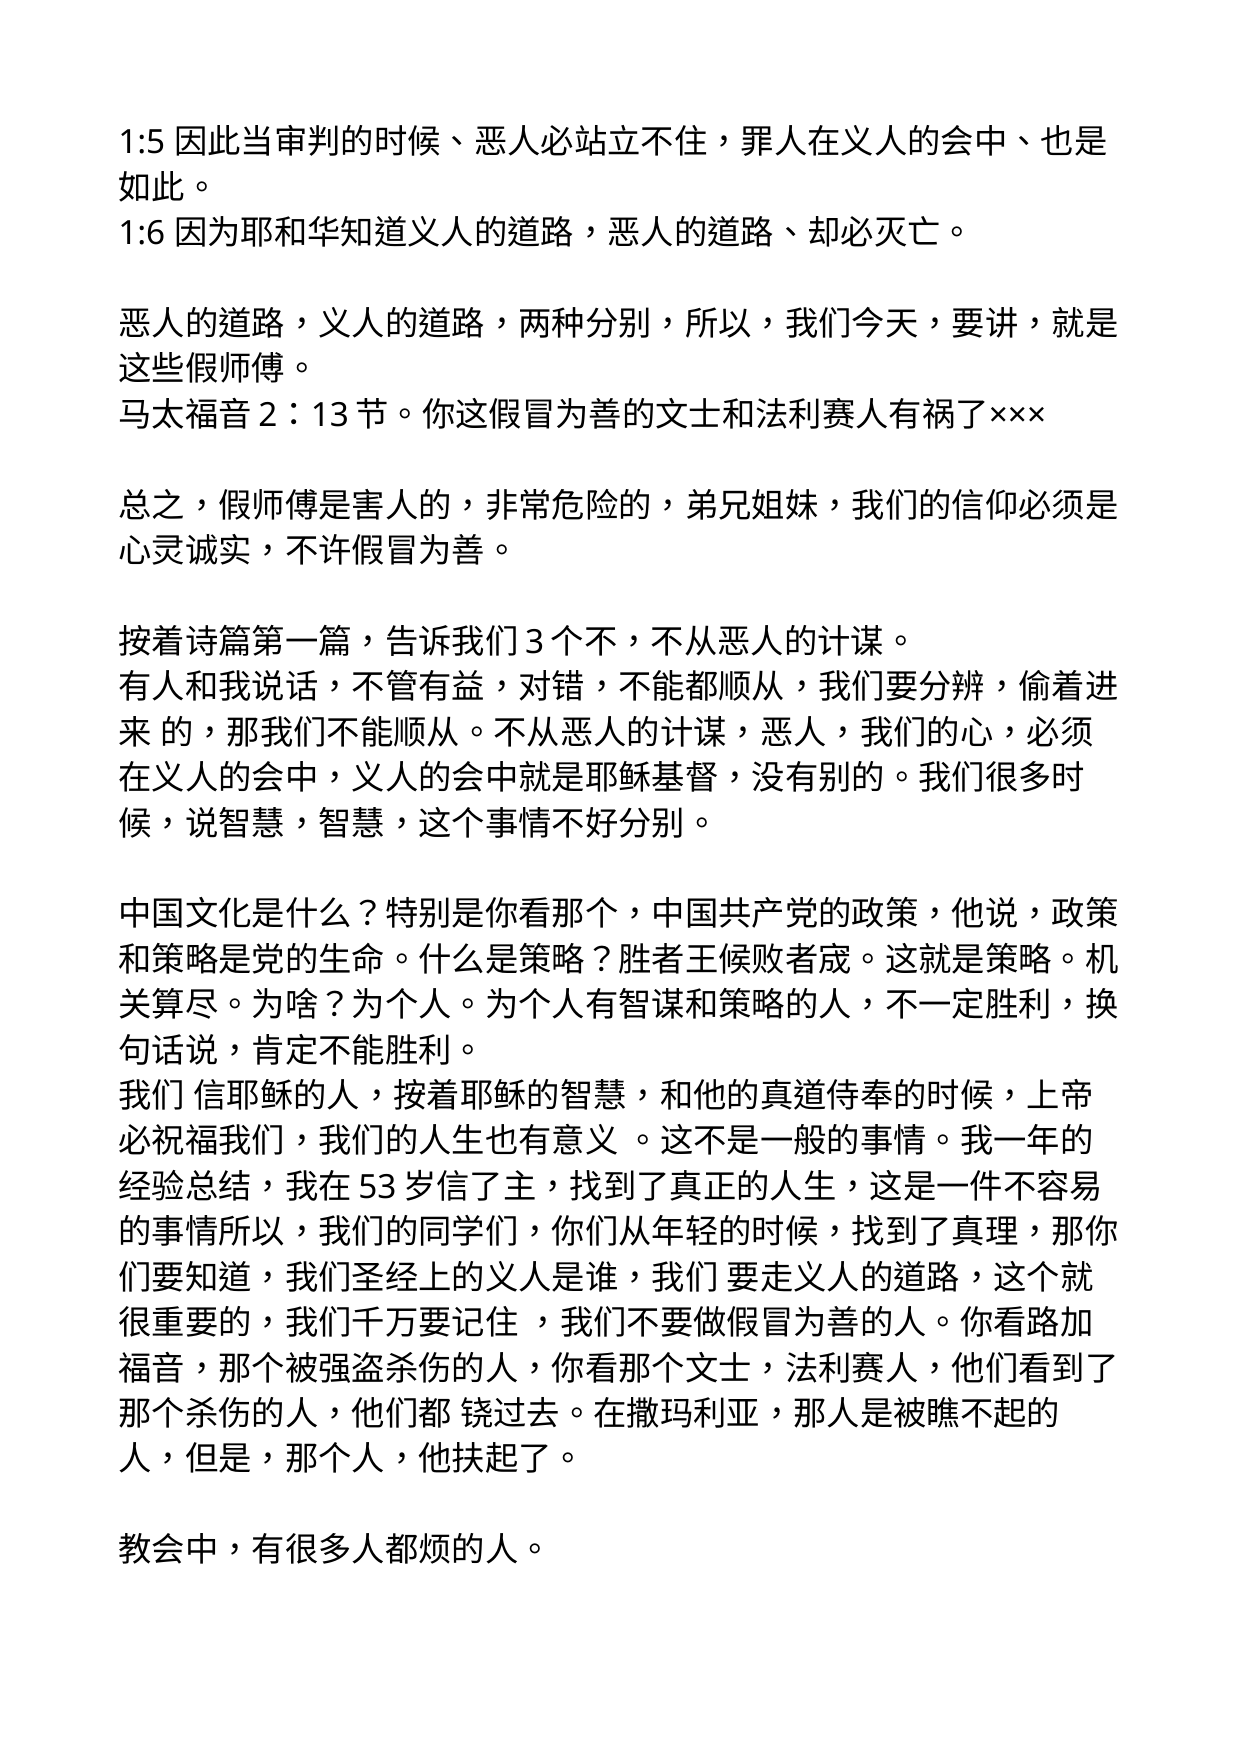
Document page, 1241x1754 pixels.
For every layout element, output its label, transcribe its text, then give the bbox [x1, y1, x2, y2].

text 中国文化是什么？特别是你看那个，中国共产党的政策，他说，政策和策略是党的生命。什么是策略？胜者王候败者宬。这就是策略。机关算尽。为啥？为个人。为个人有智谋和策略的人，不一定胜利，换句话说，肯定不能胜利。 [118, 890, 1122, 1072]
text 恶人的道路，义人的道路，两种分别，所以，我们今天，要讲，就是这些假师傅。 [118, 300, 1122, 391]
text 1:6 因为耶和华知道义人的道路，恶人的道路、却必灭亡。 [118, 209, 1122, 254]
text 马太福音2：13节。你这假冒为善的文士和法利赛人有祸了××× [118, 391, 1122, 436]
text 有人和我说话，不管有益，对错，不能都顺从，我们要分辨，偷着进来 的，那我们不能顺从。不从恶人的计谋，恶人，我们的心，必须在义人的会中，义人的会中就是耶稣基督，没有别的。我们很多时候，说智慧，智慧，这个事情不好分别。 [118, 663, 1122, 845]
text 1:5 因此当审判的时候、恶人必站立不住，罪人在义人的会中、也是如此。 [118, 118, 1122, 209]
text 总之，假师傅是害人的，非常危险的，弟兄姐妹，我们的信仰必须是心灵诚实，不许假冒为善。 [118, 481, 1122, 572]
text 按着诗篇第一篇，告诉我们3个不，不从恶人的计谋。 [118, 618, 1122, 663]
text 教会中，有很多人都烦的人。 [118, 1526, 1122, 1571]
text 我们 信耶稣的人，按着耶稣的智慧，和他的真道侍奉的时候，上帝必祝福我们，我们的人生也有意义 。这不是一般的事情。我一年的经验总结，我在53岁信了主，找到了真正的人生，这是一件不容易的事情所以，我们的同学们，你们从年轻的时候，找到了真理，那你们要知道，我们圣经上的义人是谁，我们 要走义人的道路，这个就很重要的，我们千万要记住 ，我们不要做假冒为善的人。你看路加福音，那个被强盗杀伤的人，你看那个文士，法利赛人，他们看到了那个杀伤的人，他们都 铙过去。在撒玛利亚，那人是被瞧不起的人，但是，那个人，他扶起了。 [118, 1072, 1122, 1481]
